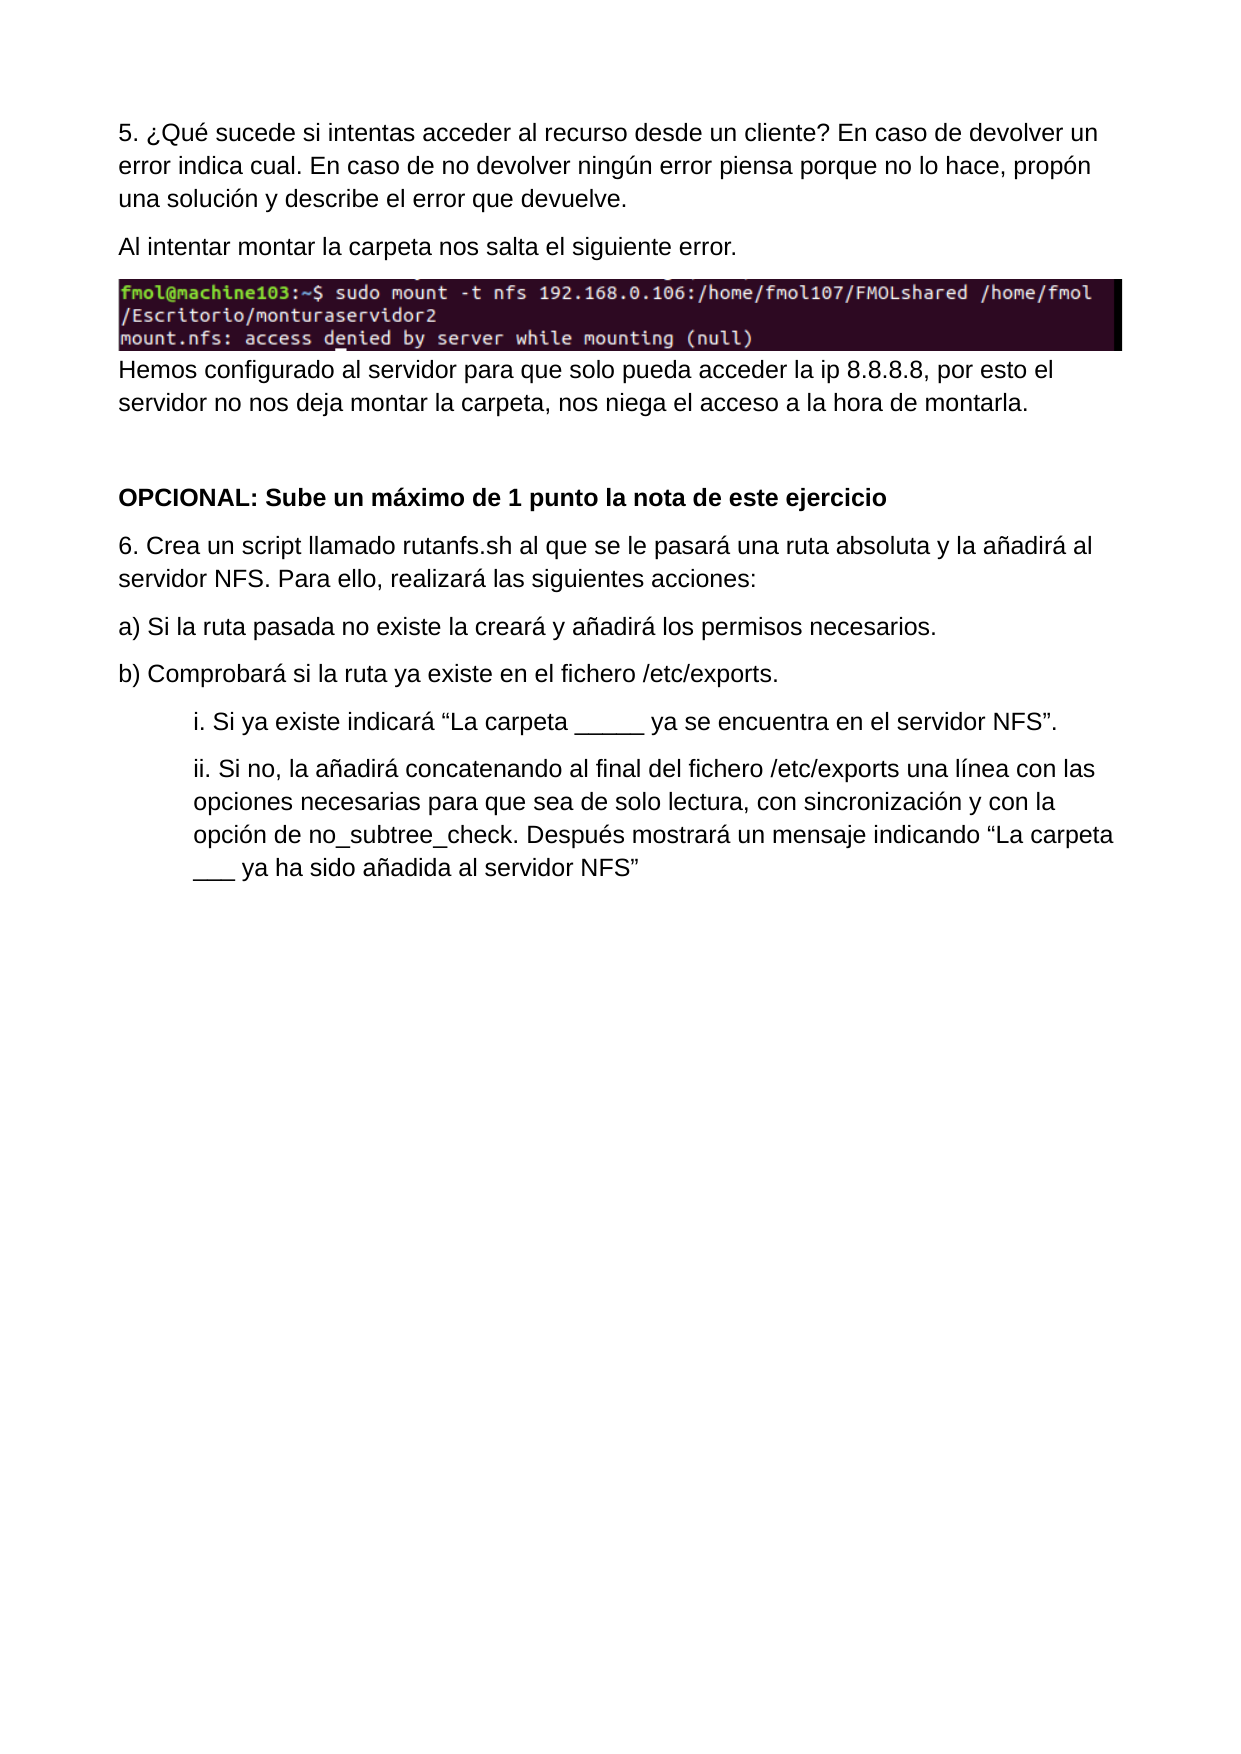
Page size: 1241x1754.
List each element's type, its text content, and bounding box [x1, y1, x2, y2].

text Hemos configurado al servidor para que solo pueda acceder la ip 8.8.8.8, por esto el servidor no nos deja montar la carpeta, nos niega el acceso a la hora de montarla. [118, 351, 1122, 417]
text b) Comprobará si la ruta ya existe en el fichero /etc/exports. [118, 659, 1122, 688]
picture [118, 279, 1123, 351]
text ii. Si no, la añadirá concatenando al final del fichero /etc/exports una línea con las opciones necesarias para que sea de solo lectura, con sincronización y con la opción de no_subtree_check. Después mostrará un mensaje indicando “La carpeta ___ ya ha sido añadida al servidor NFS” [118, 754, 1122, 882]
text OPCIONAL: Sube un máximo de 1 punto la nota de este ejercicio [118, 483, 1122, 512]
text Al intentar montar la carpeta nos salta el siguiente error. [118, 232, 1122, 261]
text 6. Crea un script llamado rutanfs.sh al que se le pasará una ruta absoluta y la añadirá al servidor NFS. Para ello, realizará las siguientes acciones: [118, 531, 1122, 593]
text a) Si la ruta pasada no existe la creará y añadirá los permisos necesarios. [118, 612, 1122, 640]
text i. Si ya existe indicará “La carpeta _____ ya se encuentra en el servidor NFS”. [118, 707, 1122, 736]
text 5. ¿Qué sucede si intentas acceder al recurso desde un cliente? En caso de devolver un error indica cual. En caso de no devolver ningún error piensa porque no lo hace, propón una solución y describe el error que devuelve. [118, 118, 1122, 213]
